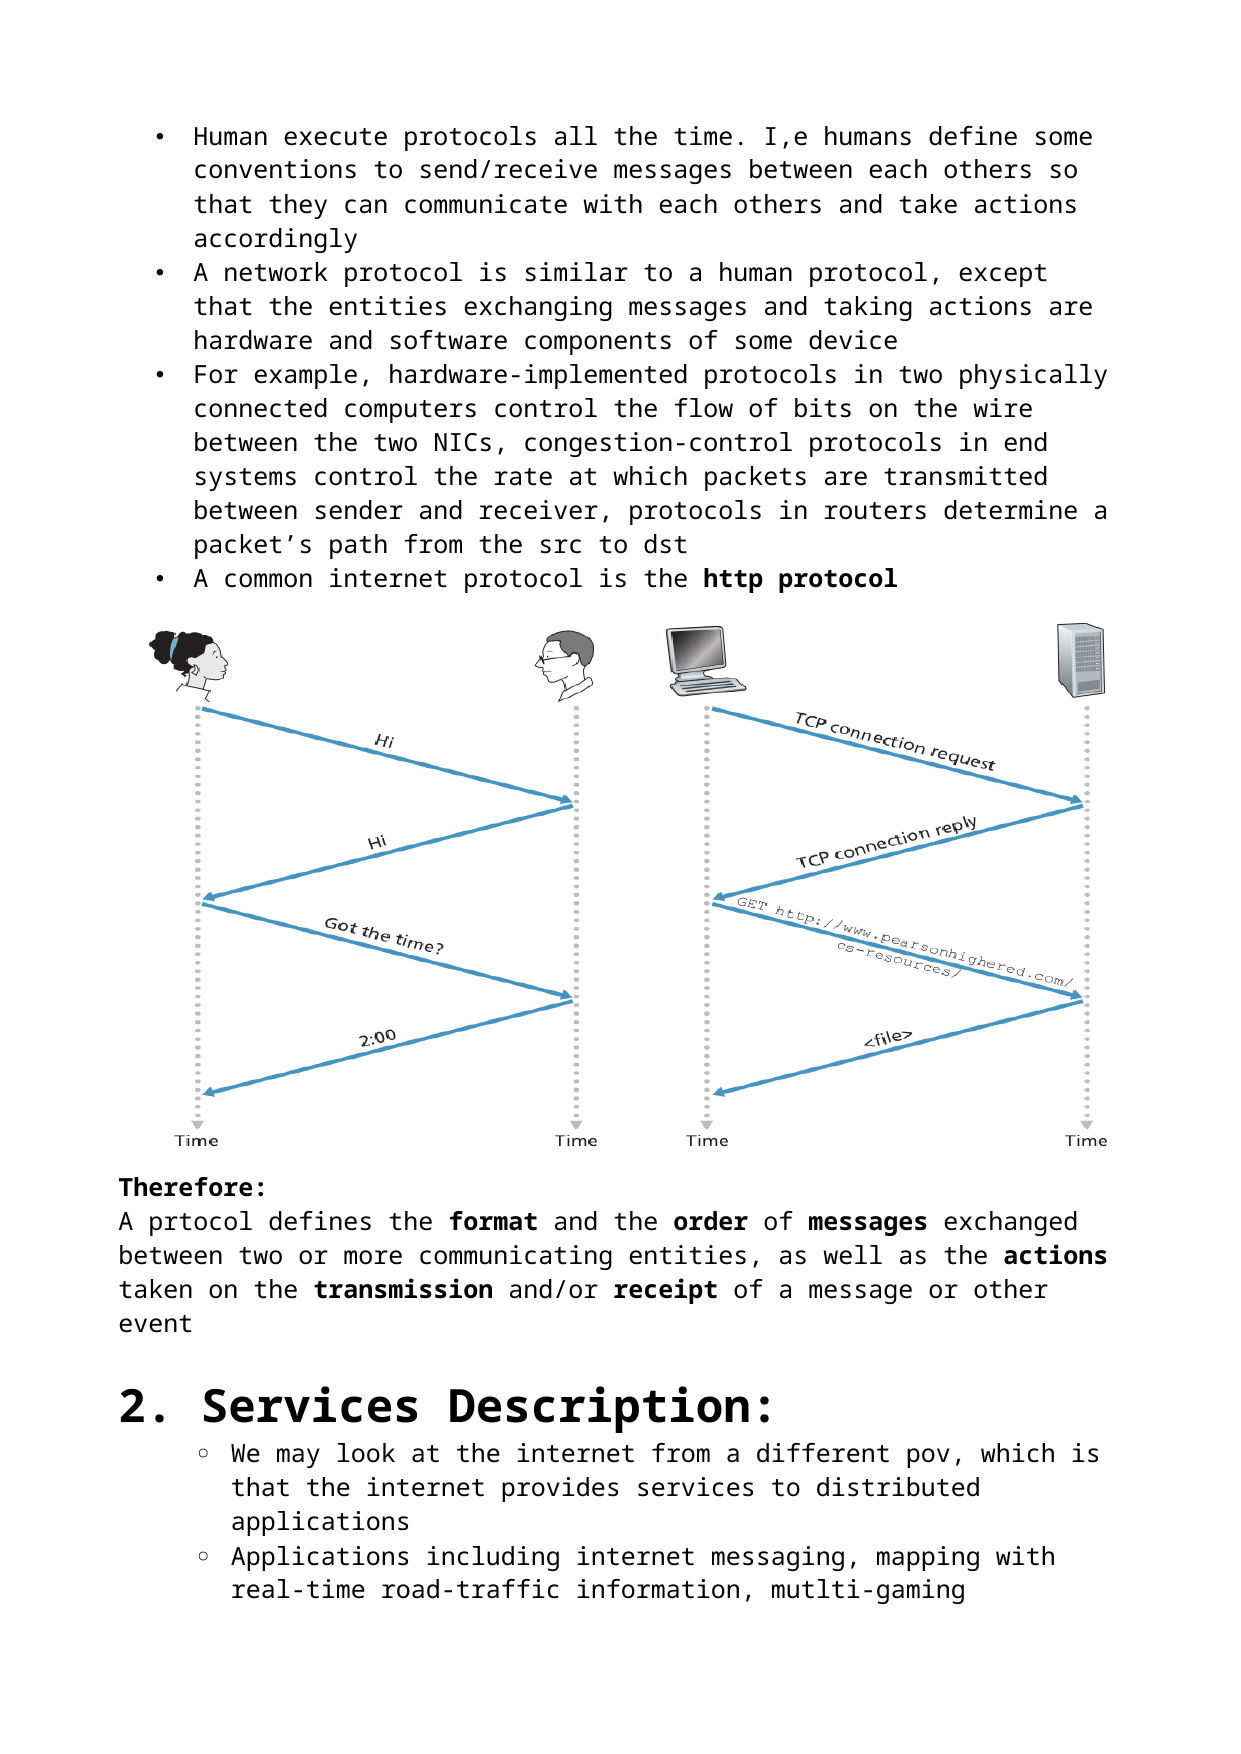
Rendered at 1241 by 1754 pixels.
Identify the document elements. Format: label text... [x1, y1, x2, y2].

text A prtocol defines the format and the order of messages exchanged between two or more communicating entities, as well as the actions taken on the transmission and/or receipt of a message or other event [118, 1203, 1122, 1339]
picture [140, 602, 1145, 1170]
list We may look at the internet from a different pov, which is that the internet provides services to distributed applications [193, 1436, 1122, 1538]
list A network protocol is similar to a human protocol, except that the entities exchanging messages and taking actions are hardware and software components of some device [156, 254, 1122, 357]
list Applications including internet messaging, mapping with real-time road-traffic information, mutlti-gaming [193, 1538, 1122, 1606]
list A common internet protocol is the http protocol [156, 561, 1122, 595]
list Human execute protocols all the time. I,e humans define some conventions to send/receive messages between each others so that they can communicate with each others and take actions accordingly [156, 118, 1122, 254]
text 2. Services Description: [118, 1373, 1122, 1436]
list For example, hardware-implemented protocols in two physically connected computers control the flow of bits on the wire between the two NICs, congestion-control protocols in end systems control the rate at which packets are transmitted between sender and receiver, protocols in routers determine a packet’s path from the src to dst [156, 357, 1122, 561]
text Therefore: [118, 595, 1122, 1203]
